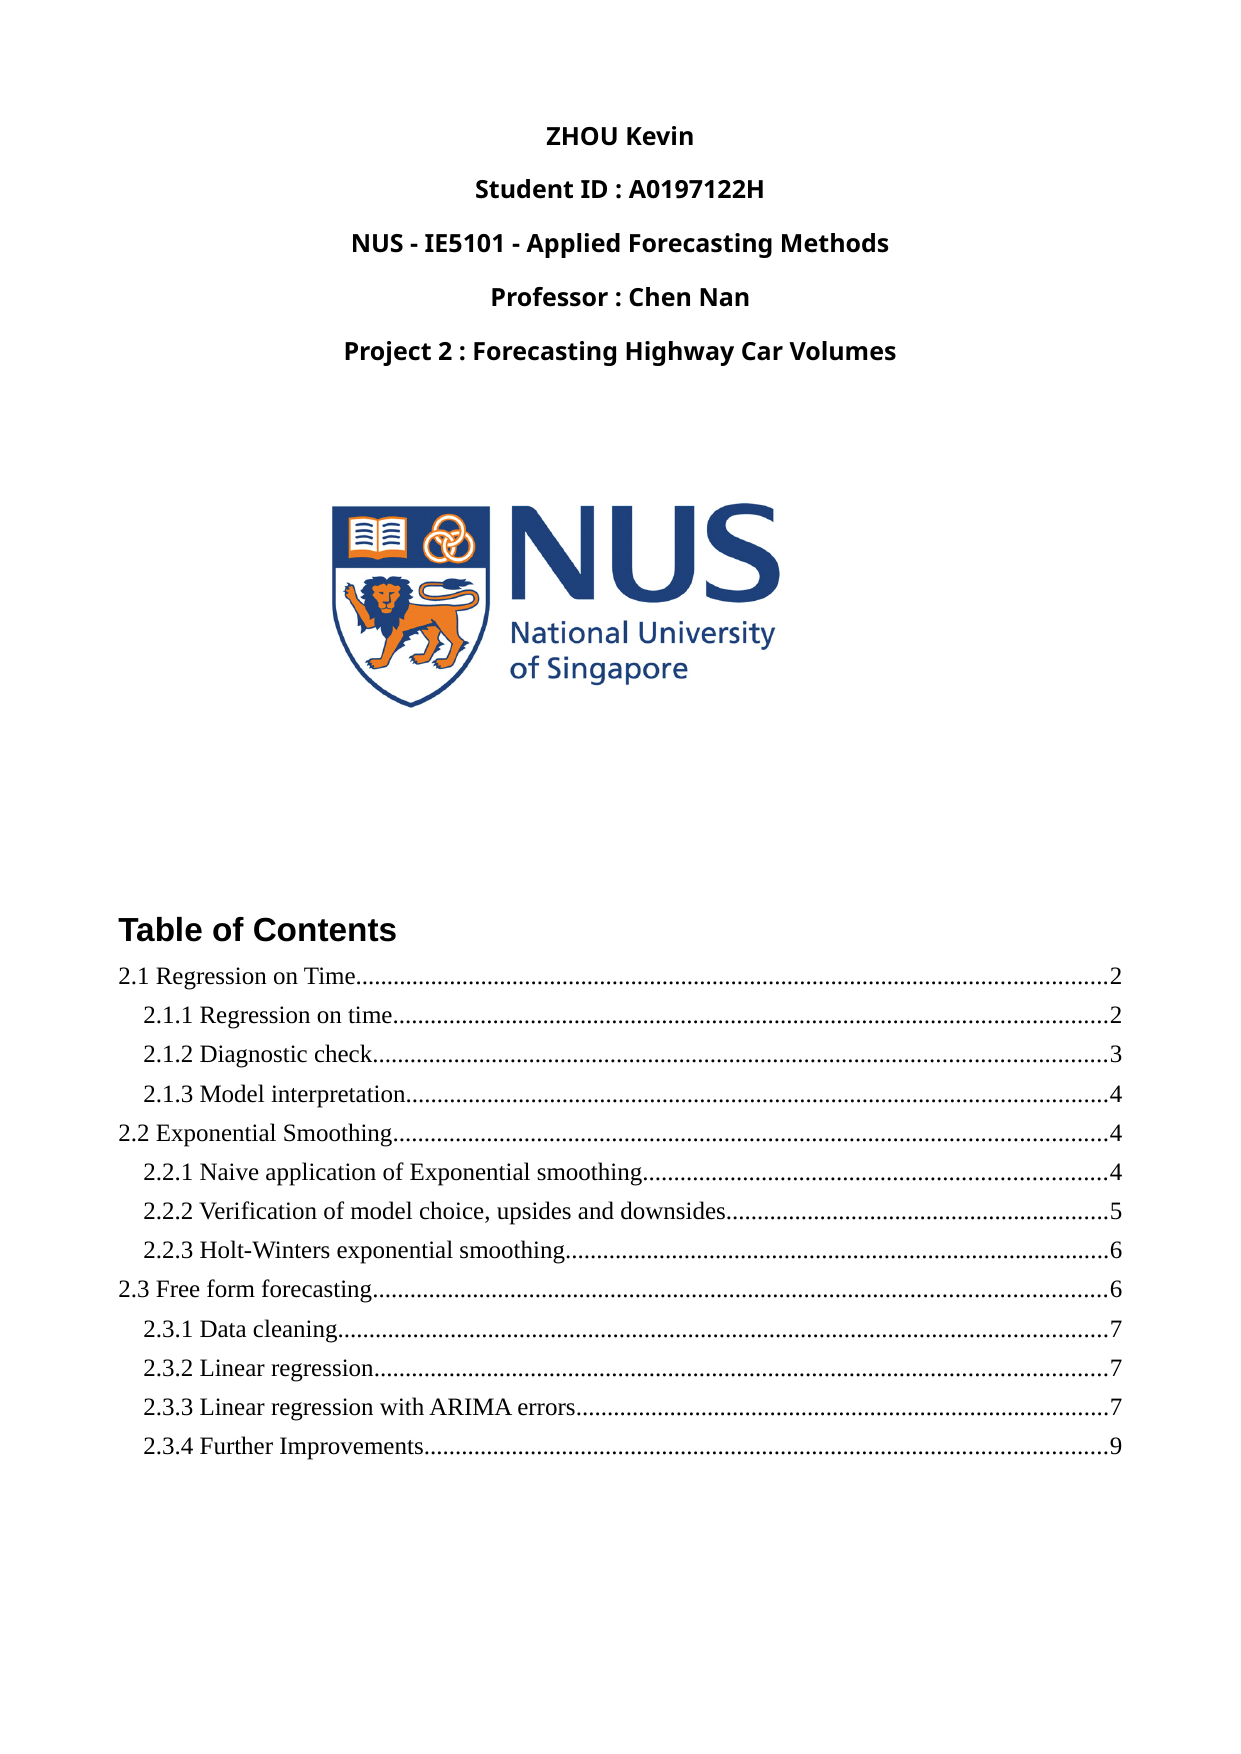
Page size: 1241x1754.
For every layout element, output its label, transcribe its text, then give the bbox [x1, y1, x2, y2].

text ZHOU Kevin [118, 118, 1122, 152]
text 2.2.1 Naive application of Exponential smoothing 4 [143, 1157, 1122, 1186]
text 2.2.3 Holt-Winters exponential smoothing 6 [143, 1235, 1122, 1264]
text 2.1.2 Diagnostic check 3 [143, 1039, 1122, 1068]
text 2.3.2 Linear regression 7 [143, 1353, 1122, 1382]
text Project 2 : Forecasting Highway Car Volumes [118, 333, 1122, 367]
text 2.1 Regression on Time 2 [118, 961, 1122, 990]
text NUS - IE5101 - Applied Forecasting Methods [118, 226, 1122, 260]
text 2.1.3 Model interpretation 4 [143, 1079, 1122, 1107]
subtitle Table of Contents [118, 910, 1122, 949]
picture [179, 410, 932, 805]
text 2.2.2 Verification of model choice, upsides and downsides 5 [143, 1196, 1122, 1225]
text 2.3 Free form forecasting 6 [118, 1274, 1122, 1303]
text Student ID : A0197122H [118, 172, 1122, 206]
text Professor : Chen Nan [118, 279, 1122, 313]
text 2.1.1 Regression on time 2 [143, 1000, 1122, 1029]
text 2.2 Exponential Smoothing 4 [118, 1118, 1122, 1147]
text 2.3.1 Data cleaning 7 [143, 1314, 1122, 1342]
text 2.3.4 Further Improvements 9 [143, 1431, 1122, 1460]
text 2.3.3 Linear regression with ARIMA errors 7 [143, 1392, 1122, 1421]
